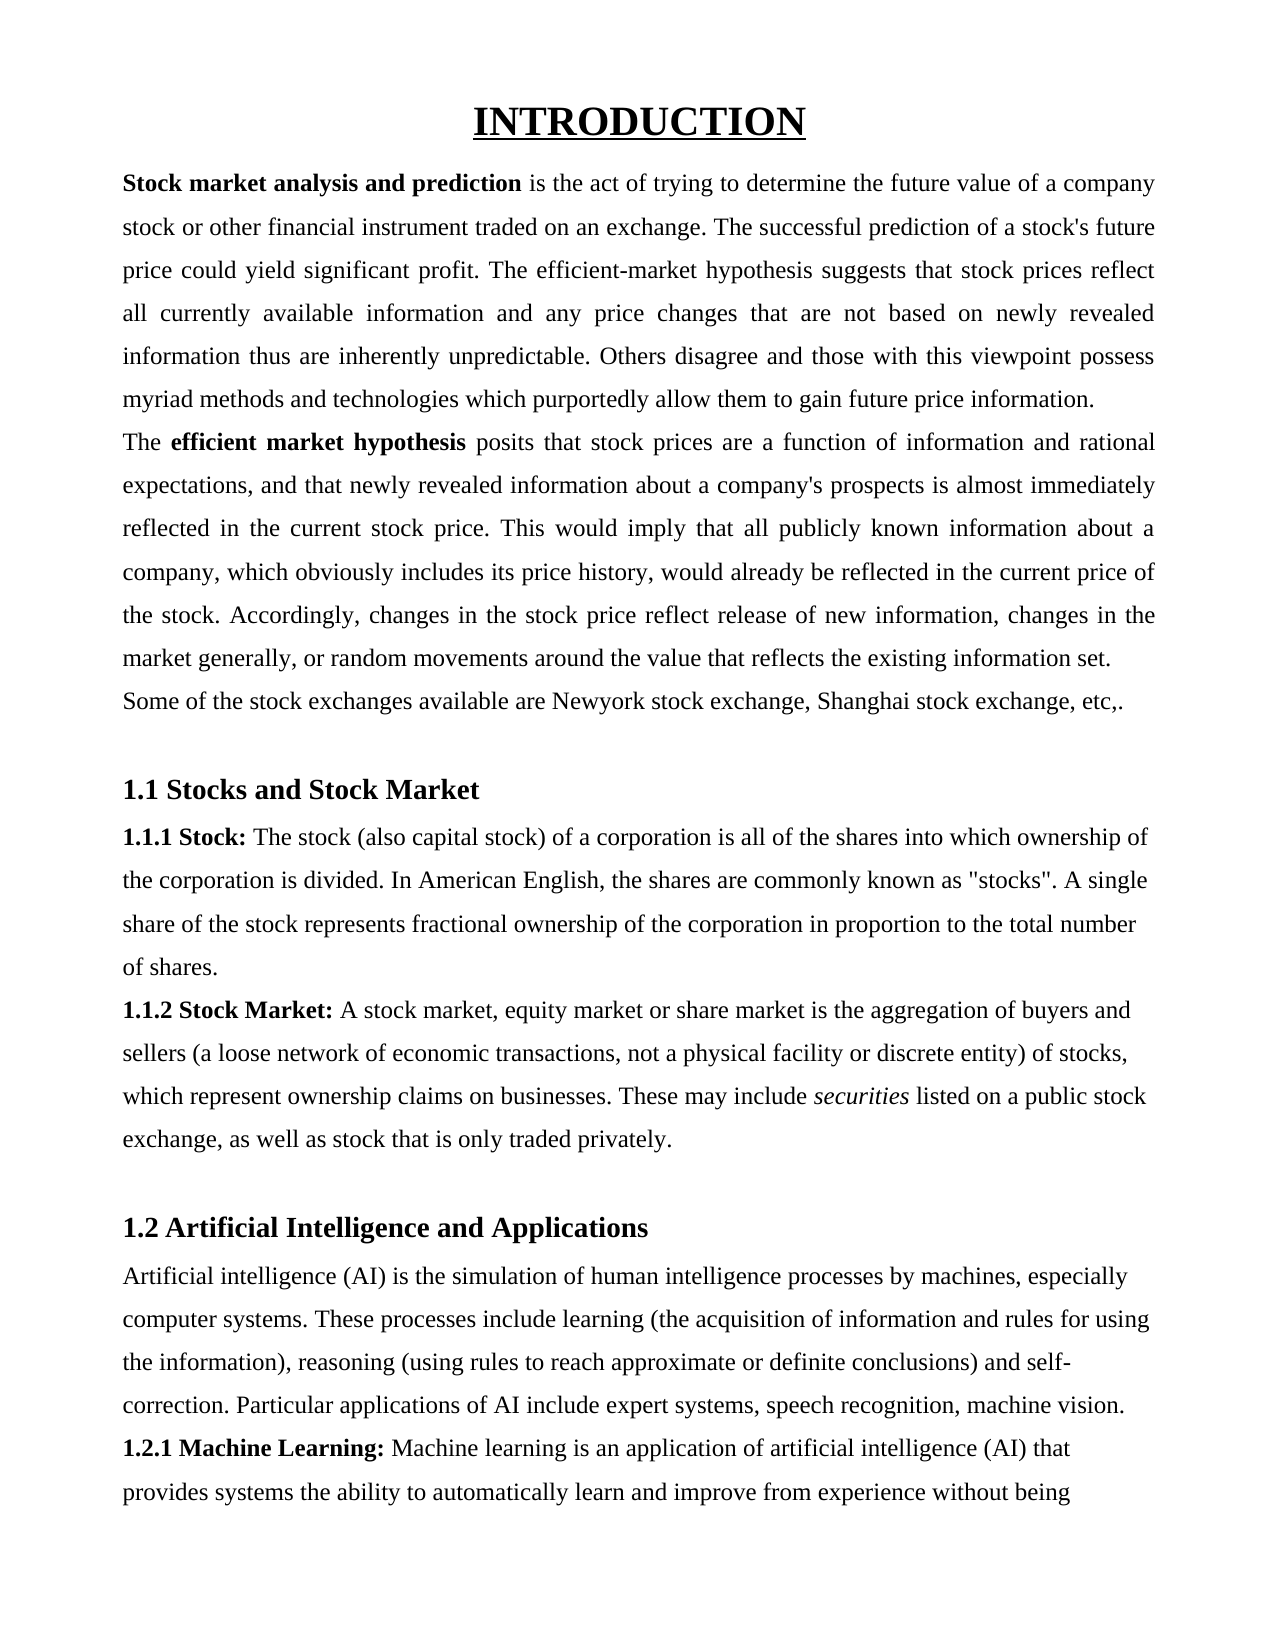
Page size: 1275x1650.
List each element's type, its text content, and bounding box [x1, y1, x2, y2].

text 1.1.2 Stock Market: A stock market, equity market or share market is the aggregation of buyers and sellers (a loose network of economic transactions, not a physical facility or discrete entity) of stocks, which represent ownership claims on businesses. These may include securities listed on a public stock exchange, as well as stock that is only traded privately. [122, 995, 1156, 1153]
text 1.2 Artificial Intelligence and Applications [122, 1211, 1156, 1244]
text Stock market analysis and prediction is the act of trying to determine the future value of a company stock or other financial instrument traded on an exchange. The successful prediction of a stock's future price could yield significant profit. The efficient-market hypothesis suggests that stock prices reflect all currently available information and any price changes that are not based on newly revealed information thus are inherently unpredictable. Others disagree and those with this viewpoint possess myriad methods and technologies which purportedly allow them to gain future price information. [122, 168, 1156, 413]
text Artificial intelligence (AI) is the simulation of human intelligence processes by machines, especially computer systems. These processes include learning (the acquisition of information and rules for using the information), reasoning (using rules to reach approximate or definite conclusions) and self-correction. Particular applications of AI include expert systems, speech recognition, machine vision. [122, 1261, 1156, 1419]
text INTRODUCTION [122, 97, 1156, 144]
text 1.2.1 Machine Learning: Machine learning is an application of artificial intelligence (AI) that provides systems the ability to automatically learn and improve from experience without being [122, 1433, 1156, 1505]
text The efficient market hypothesis posits that stock prices are a function of information and rational expectations, and that newly revealed information about a company's prospects is almost immediately reflected in the current stock price. This would imply that all publicly known information about a company, which obviously includes its price history, would already be reflected in the current price of the stock. Accordingly, changes in the stock price reflect release of new information, changes in the market generally, or random movements around the value that reflects the existing information set. [122, 427, 1156, 672]
text 1.1.1 Stock: The stock (also capital stock) of a corporation is all of the shares into which ownership of the corporation is divided. In American English, the shares are commonly known as "stocks". A single share of the stock represents fractional ownership of the corporation in proportion to the total number of shares. [122, 822, 1156, 981]
text Some of the stock exchanges available are Newyork stock exchange, Shanghai stock exchange, etc,. [122, 686, 1156, 715]
text 1.1 Stocks and Stock Market [122, 772, 1156, 806]
